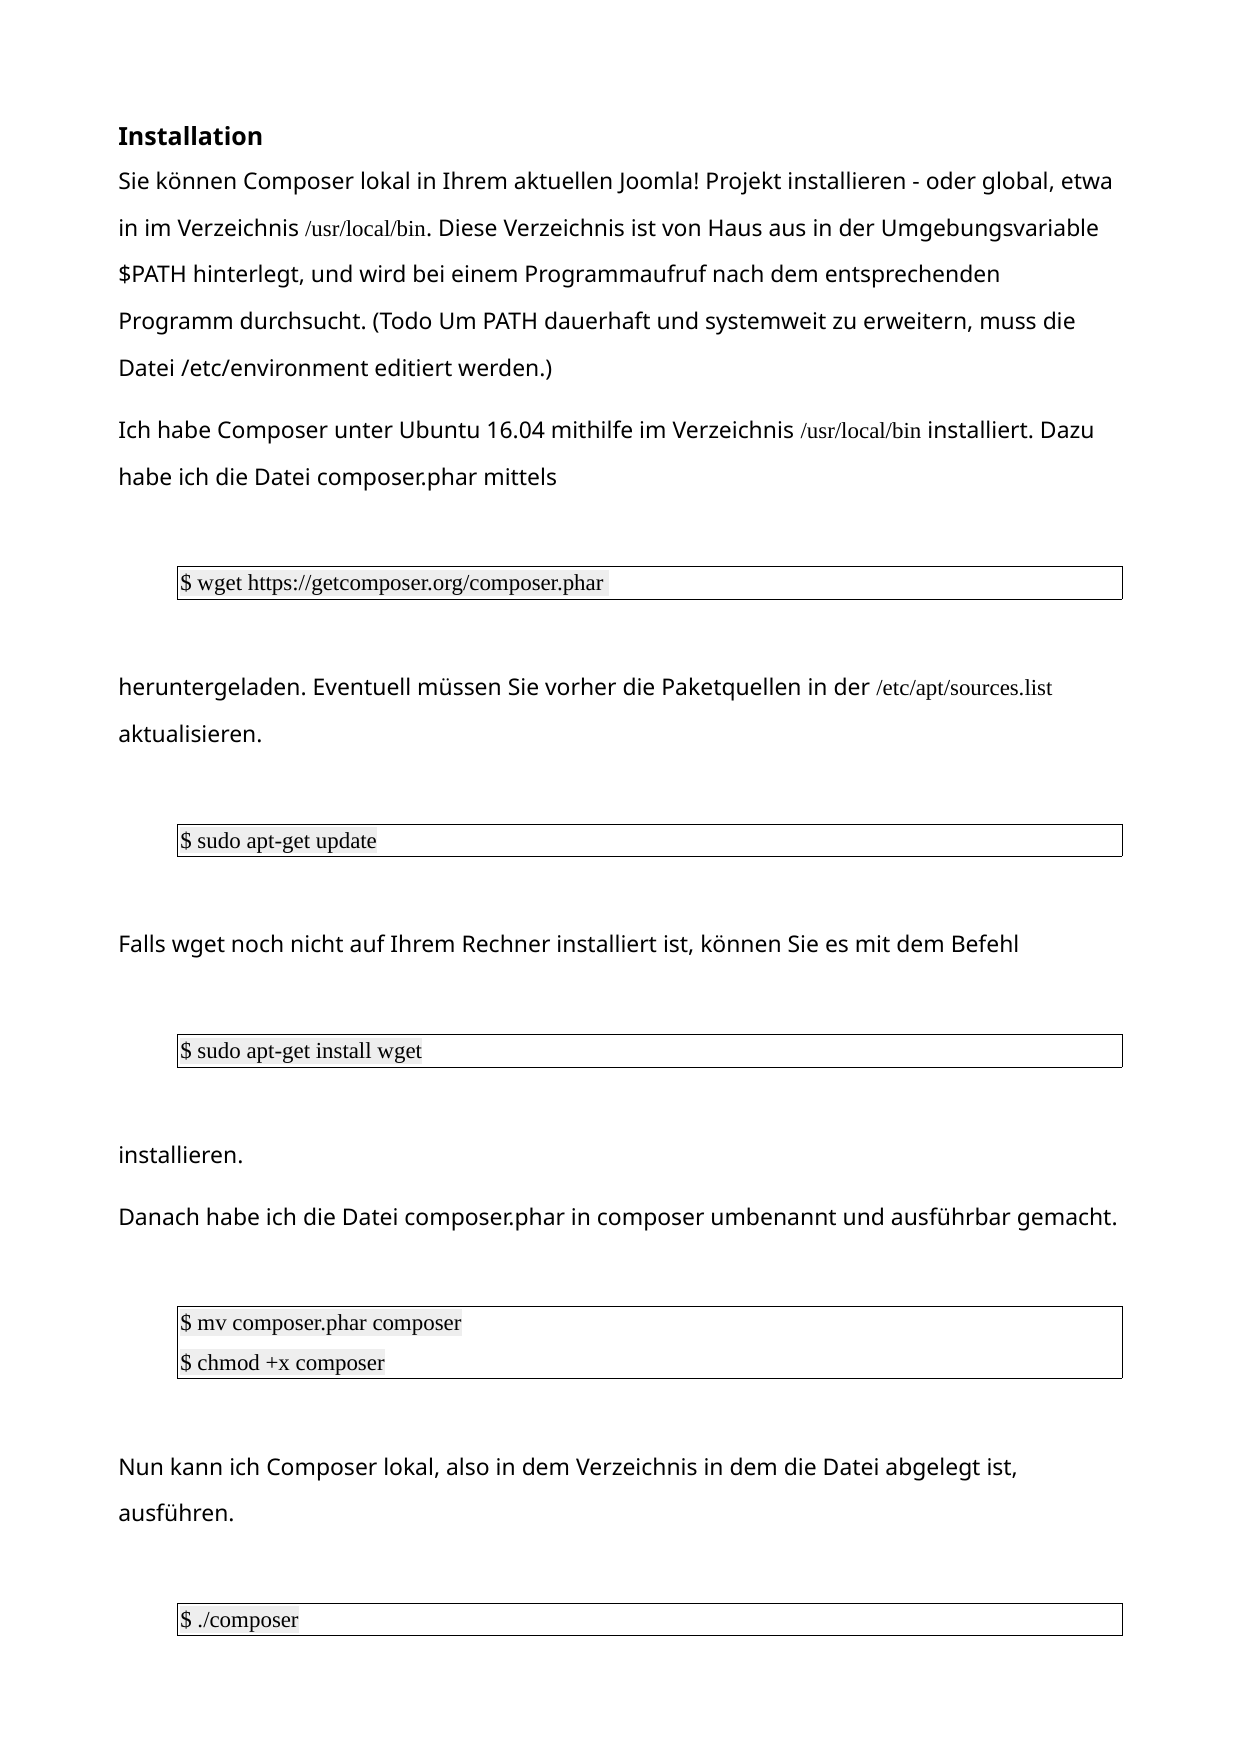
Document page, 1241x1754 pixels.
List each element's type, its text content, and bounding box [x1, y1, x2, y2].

text heruntergeladen. Eventuell müssen Sie vorher die Paketquellen in der /etc/apt/sources.list aktualisieren. [118, 671, 1122, 749]
text Falls wget noch nicht auf Ihrem Rechner installiert ist, können Sie es mit dem Befehl [118, 928, 1122, 960]
text $ mv composer.phar composer $ chmod +x composer [178, 1307, 1122, 1378]
text Nun kann ich Composer lokal, also in dem Verzeichnis in dem die Datei abgelegt ist, ausführen. [118, 1450, 1122, 1528]
subtitle Installation [118, 118, 1122, 152]
text installieren. [118, 1139, 1122, 1170]
text Ich habe Composer unter Ubuntu 16.04 mithilfe im Verzeichnis /usr/local/bin installiert. Dazu habe ich die Datei composer.phar mittels [118, 414, 1122, 492]
text $ ./composer [178, 1604, 1122, 1635]
text $ wget https://getcomposer.org/composer.phar [178, 567, 1122, 599]
text $ sudo apt-get install wget [178, 1035, 1122, 1067]
text $ sudo apt-get update [178, 825, 1122, 856]
text Sie können Composer lokal in Ihrem aktuellen Joomla! Projekt installieren - oder global, etwa in im Verzeichnis /usr/local/bin. Diese Verzeichnis ist von Haus aus in der Umgebungsvariable $PATH hinterlegt, und wird bei einem Programmaufruf nach dem entsprechenden Programm durchsucht. (Todo Um PATH dauerhaft und systemweit zu erweitern, muss die Datei /etc/environment editiert werden.) [118, 165, 1122, 383]
text Danach habe ich die Datei composer.phar in composer umbenannt und ausführbar gemacht. [118, 1200, 1122, 1232]
